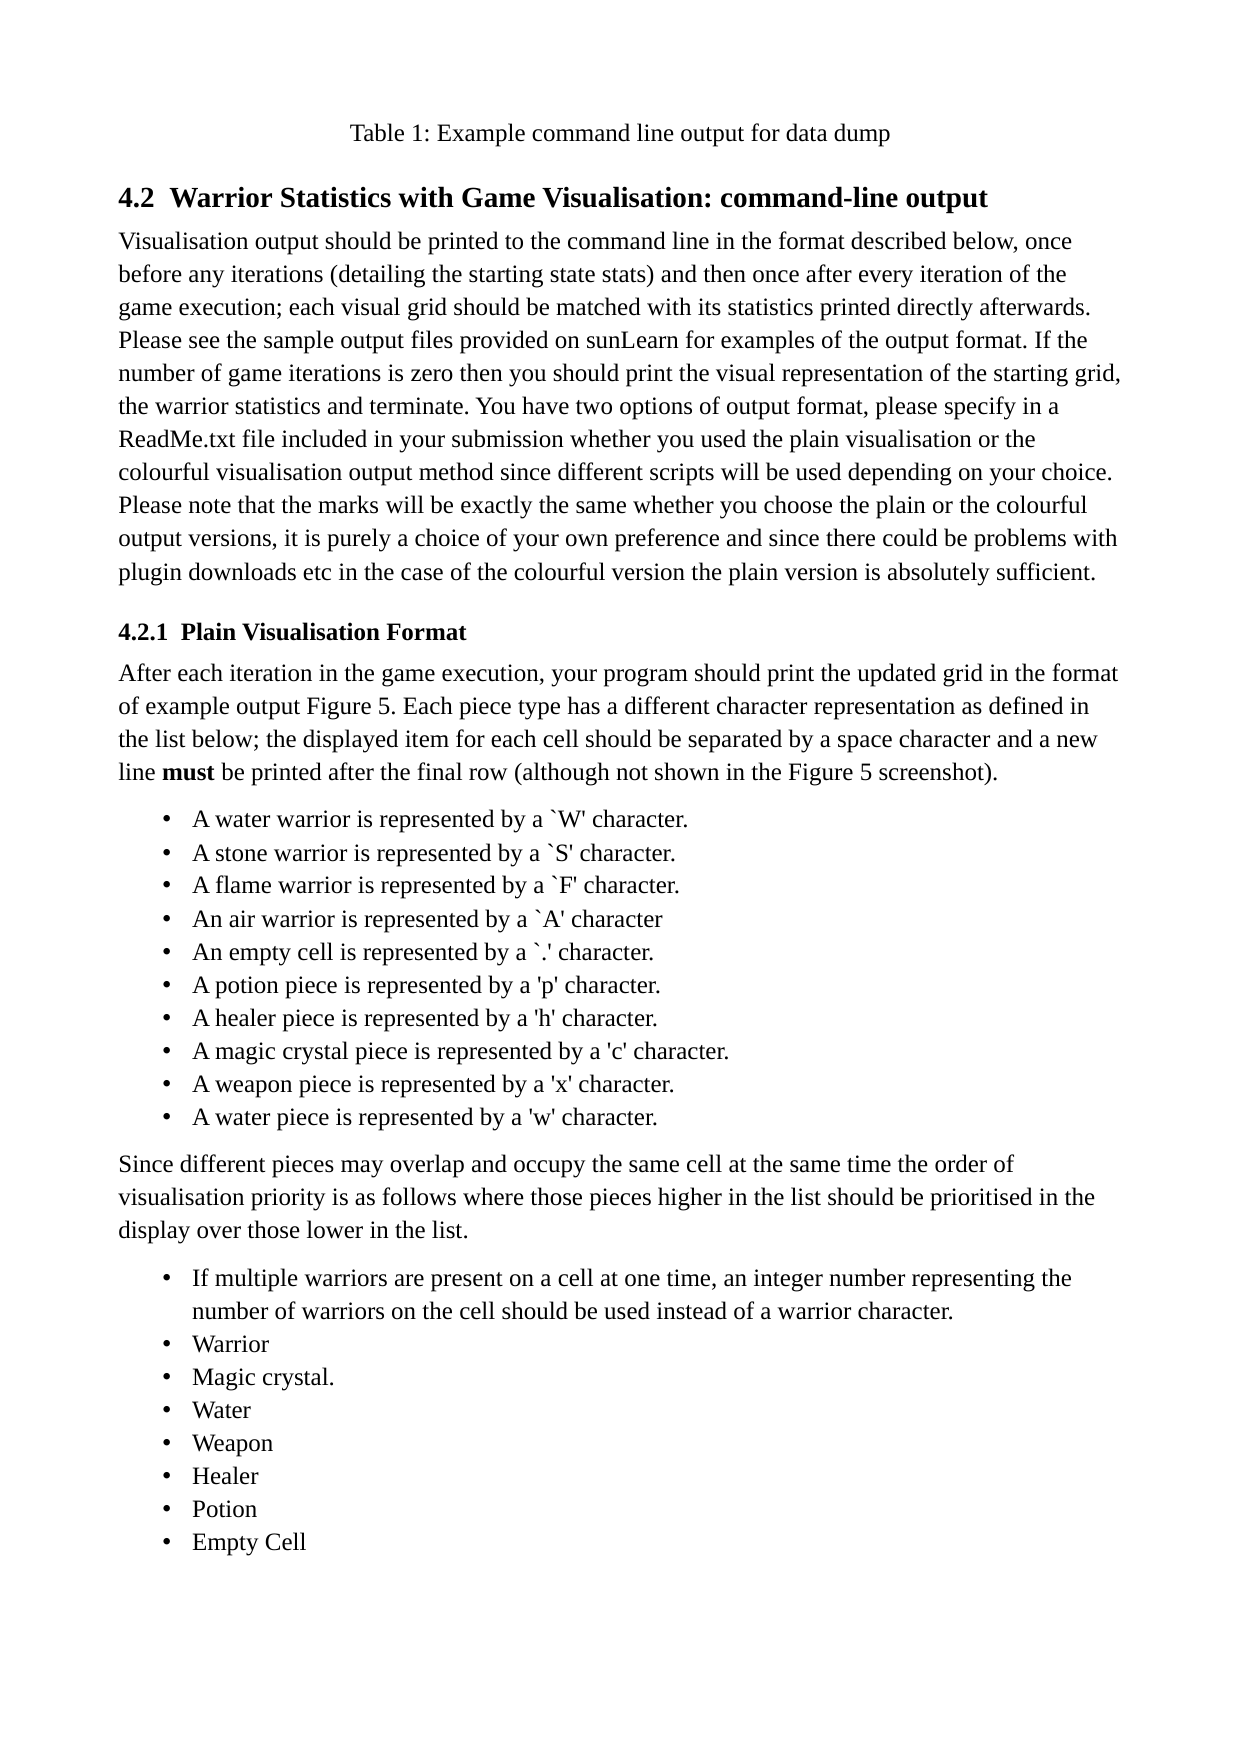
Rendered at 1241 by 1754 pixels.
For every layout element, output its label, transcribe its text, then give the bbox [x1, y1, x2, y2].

list An empty cell is represented by a `.' character. [162, 937, 1122, 965]
list A weapon piece is represented by a 'x' character. [162, 1069, 1122, 1097]
list A stone warrior is represented by a `S' character. [162, 838, 1122, 866]
list An air warrior is represented by a `A' character [162, 904, 1122, 932]
text Visualisation output should be printed to the command line in the format described below, once before any iterations (detailing the starting state stats) and then once after every iteration of the game execution; each visual grid should be matched with its statistics printed directly afterwards. Please see the sample output files provided on sunLearn for examples of the output format. If the number of game iterations is zero then you should print the visual representation of the starting grid, the warrior statistics and terminate. You have two options of output format, please specify in a ReadMe.txt file included in your submission whether you used the plain visualisation or the colourful visualisation output method since different scripts will be used depending on your choice. Please note that the marks will be exactly the same whether you choose the plain or the colourful output versions, it is purely a choice of your own preference and since there could be problems with plugin downloads etc in the case of the colourful version the plain version is absolutely sufficient. [118, 226, 1122, 585]
list A healer piece is represented by a 'h' character. [162, 1003, 1122, 1031]
list Weapon [162, 1428, 1122, 1457]
text After each iteration in the game execution, your program should print the updated grid in the format of example output Figure 5. Each piece type has a different character representation as defined in the list below; the displayed item for each cell should be separated by a space character and a new line must be printed after the final row (although not shown in the Figure 5 screenshot). [118, 658, 1122, 786]
list Magic crystal. [162, 1362, 1122, 1391]
list Empty Cell [162, 1527, 1122, 1556]
text Since different pieces may overlap and occupy the same cell at the same time the order of visualisation priority is as follows where those pieces higher in the list should be prioritised in the display over those lower in the list. [118, 1149, 1122, 1244]
list A water piece is represented by a 'w' character. [162, 1102, 1122, 1131]
list A potion piece is represented by a 'p' character. [162, 970, 1122, 998]
list Healer [162, 1461, 1122, 1490]
subtitle 4.2.1 Plain Visualisation Format [118, 617, 1122, 645]
list If multiple warriors are present on a cell at one time, an integer number representing the number of warriors on the cell should be used instead of a warrior character. [162, 1263, 1122, 1325]
list A water warrior is represented by a `W' character. [162, 804, 1122, 833]
list A magic crystal piece is represented by a 'c' character. [162, 1036, 1122, 1064]
subtitle 4.2 Warrior Statistics with Game Visualisation: command-line output [118, 180, 1122, 214]
list Warrior [162, 1329, 1122, 1358]
text Table 1: Example command line output for data dump [118, 118, 1122, 147]
list A flame warrior is represented by a `F' character. [162, 871, 1122, 899]
list Water [162, 1395, 1122, 1424]
list Potion [162, 1494, 1122, 1523]
